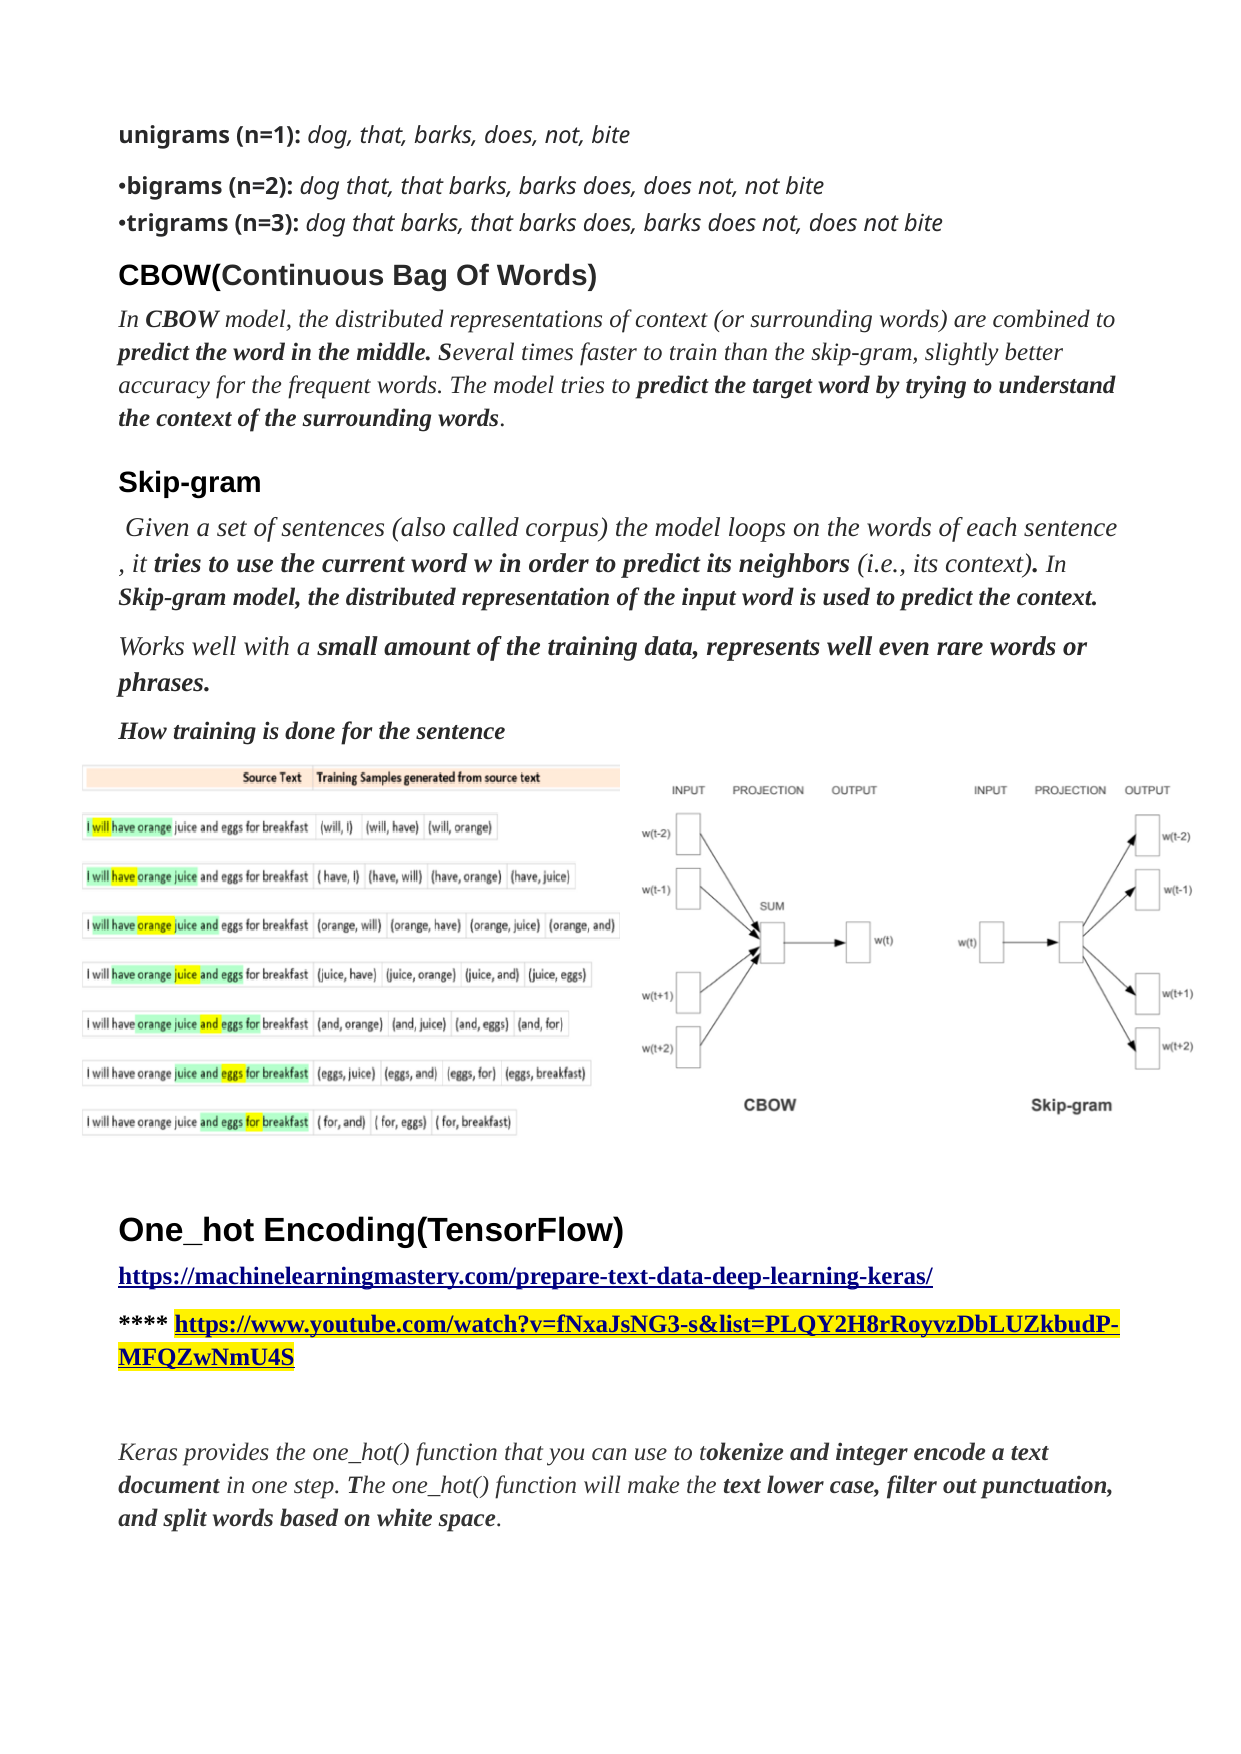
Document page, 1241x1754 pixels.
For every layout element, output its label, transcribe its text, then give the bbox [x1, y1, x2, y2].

text **** https://www.youtube.com/watch?v=fNxaJsNG3-s&list=PLQY2H8rRoyvzDbLUZkbudP-MFQZwNmU4S [118, 1309, 1122, 1371]
picture [76, 764, 1240, 1147]
text How training is done for the sentence [118, 716, 1122, 745]
subtitle CBOW(Continuous Bag Of Words) [118, 258, 1122, 291]
list trigrams (n=3): dog that barks, that barks does, barks does not, does not bite [118, 206, 1122, 238]
subtitle Skip-gram [118, 465, 1122, 499]
text Works well with a small amount of the training data, represents well even rare words or phrases. [118, 630, 1122, 697]
text unigrams (n=1): dog, that, barks, does, not, bite [118, 118, 1122, 150]
text Given a set of sentences (also called corpus) the model loops on the words of each sentence , it tries to use the current word w in order to predict its neighbors (i.e., its context). In Skip-gram model, the distributed representation of the input word is used to predict the context. [118, 511, 1122, 611]
text In CBOW model, the distributed representations of context (or surrounding words) are combined to predict the word in the middle. Several times faster to train than the skip-gram, slightly better accuracy for the frequent words. The model tries to predict the target word by trying to understand the context of the surrounding words. [118, 304, 1122, 432]
subtitle One_hot Encoding(TensorFlow) [118, 1210, 1122, 1249]
list bigrams (n=2): dog that, that barks, barks does, does not, not bite [118, 169, 1122, 201]
text Keras provides the one_hot() function that you can use to tokenize and integer encode a text document in one step. The one_hot() function will make the text lower case, filter out punctuation, and split words based on white space. [118, 1437, 1122, 1532]
text https://machinelearningmastery.com/prepare-text-data-deep-learning-keras/ [118, 1261, 1122, 1290]
